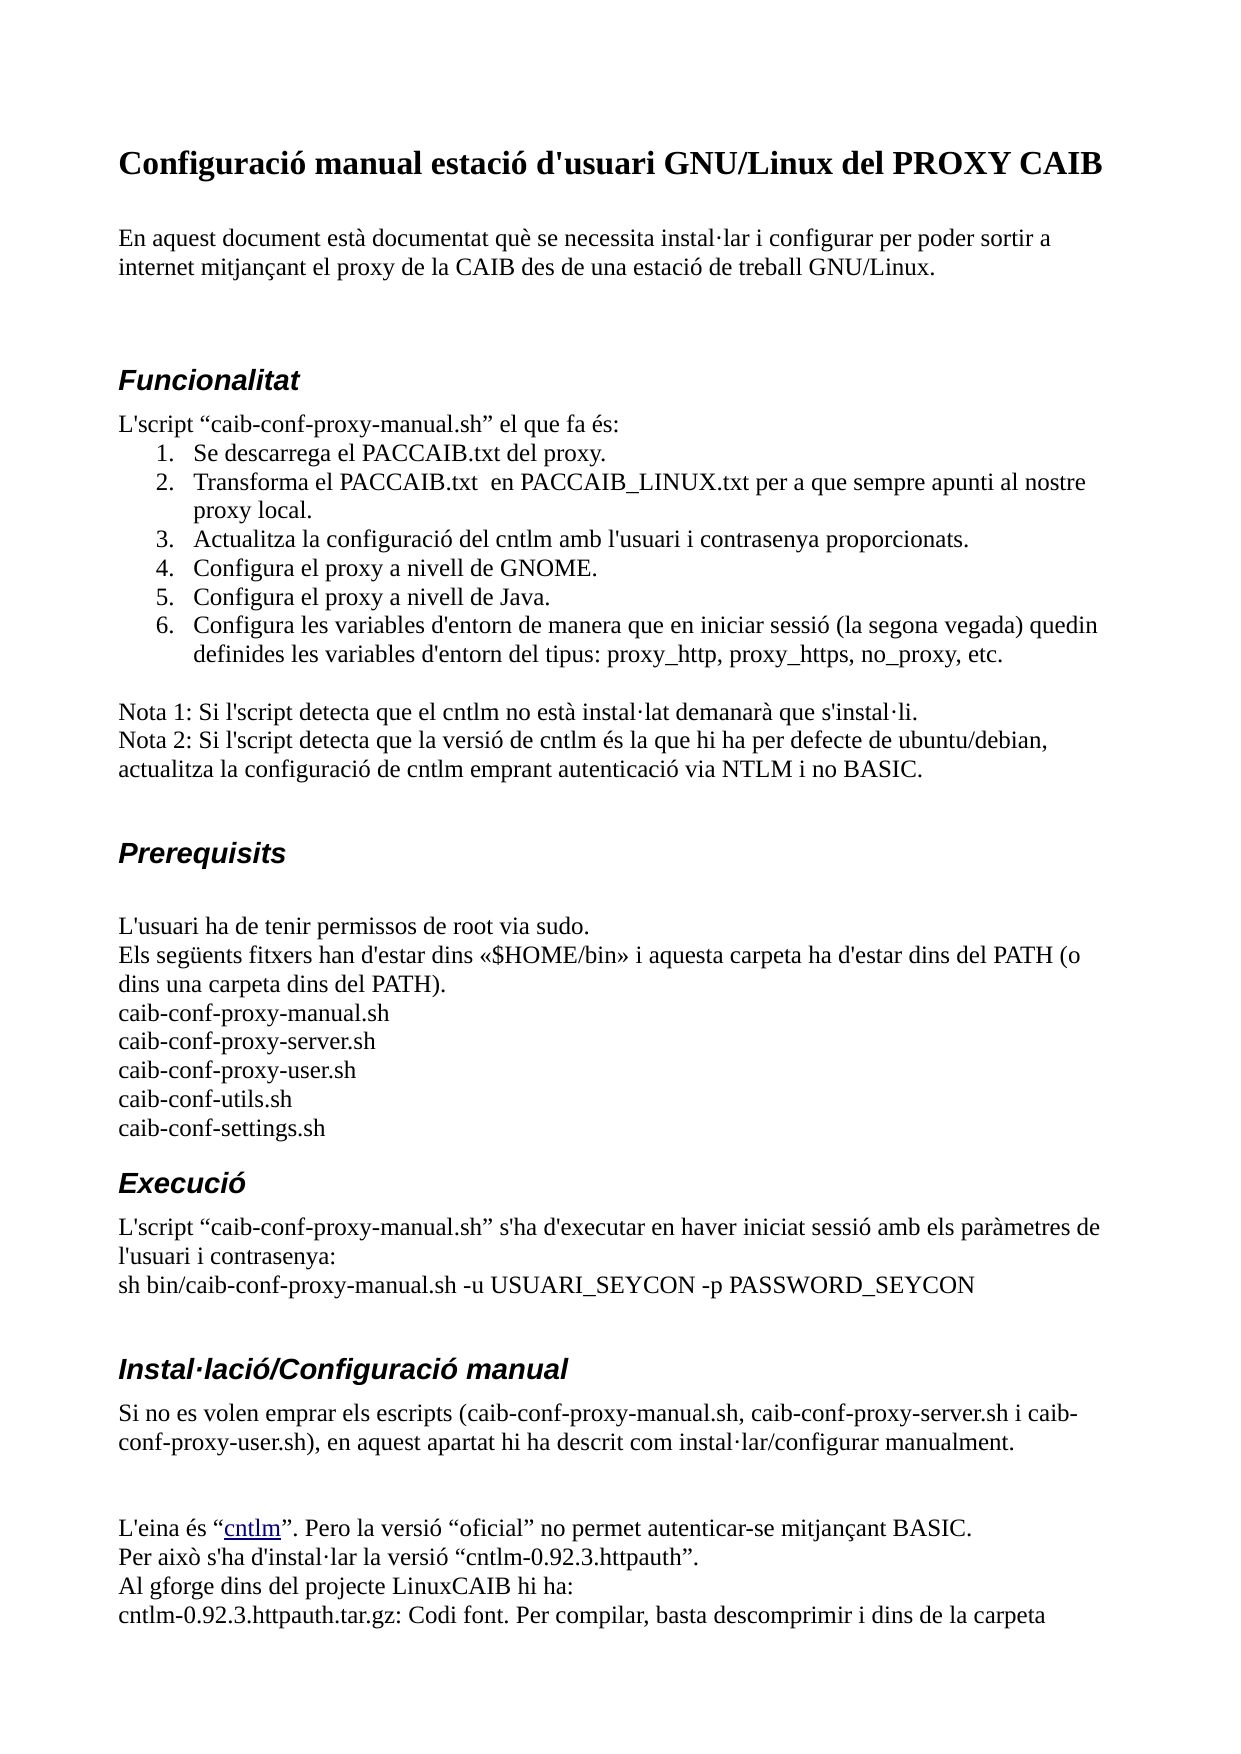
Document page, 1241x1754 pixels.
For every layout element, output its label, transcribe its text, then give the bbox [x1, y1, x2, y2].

text L'script “caib-conf-proxy-manual.sh” el que fa és: [118, 409, 1122, 438]
subtitle Funcionalitat [118, 363, 1122, 397]
text Nota 1: Si l'script detecta que el cntlm no està instal·lat demanarà que s'instal·li. [118, 697, 1122, 725]
text L'script “caib-conf-proxy-manual.sh” s'ha d'executar en haver iniciat sessió amb els paràmetres de l'usuari i contrasenya: [118, 1212, 1122, 1270]
list Configura el proxy a nivell de Java. [156, 582, 1122, 610]
subtitle Instal·lació/Configuració manual [118, 1352, 1122, 1386]
subtitle Execució [118, 1166, 1122, 1200]
list Se descarrega el PACCAIB.txt del proxy. [156, 438, 1122, 467]
list Actualitza la configuració del cntlm amb l'usuari i contrasenya proporcionats. [156, 524, 1122, 553]
text En aquest document està documentat què se necessita instal·lar i configurar per poder sortir a internet mitjançant el proxy de la CAIB des de una estació de treball GNU/Linux. [118, 223, 1122, 281]
list Configura el proxy a nivell de GNOME. [156, 553, 1122, 582]
text Els següents fitxers han d'estar dins «$HOME/bin» i aquesta carpeta ha d'estar dins del PATH (o dins una carpeta dins del PATH). [118, 940, 1122, 998]
text caib-conf-settings.sh [118, 1113, 1122, 1141]
text L'eina és “cntlm”. Pero la versió “oficial” no permet autenticar-se mitjançant BASIC. [118, 1513, 1122, 1542]
text caib-conf-proxy-manual.sh [118, 998, 1122, 1026]
subtitle Prerequisits [118, 837, 1122, 870]
text caib-conf-proxy-server.sh [118, 1026, 1122, 1055]
text sh bin/caib-conf-proxy-manual.sh -u USUARI_SEYCON -p PASSWORD_SEYCON [118, 1270, 1122, 1299]
text caib-conf-proxy-user.sh [118, 1055, 1122, 1084]
text Si no es volen emprar els escripts (caib-conf-proxy-manual.sh, caib-conf-proxy-server.sh i caib-conf-proxy-user.sh), en aquest apartat hi ha descrit com instal·lar/configurar manualment. [118, 1398, 1122, 1456]
text Nota 2: Si l'script detecta que la versió de cntlm és la que hi ha per defecte de ubuntu/debian, actualitza la configuració de cntlm emprant autenticació via NTLM i no BASIC. [118, 725, 1122, 783]
text L'usuari ha de tenir permissos de root via sudo. [118, 911, 1122, 940]
text cntlm-0.92.3.httpauth.tar.gz: Codi font. Per compilar, basta descomprimir i dins de la carpeta [118, 1600, 1122, 1628]
subtitle Configuració manual estació d'usuari GNU/Linux del PROXY CAIB [118, 143, 1122, 182]
list Configura les variables d'entorn de manera que en iniciar sessió (la segona vegada) quedin definides les variables d'entorn del tipus: proxy_http, proxy_https, no_proxy, etc. [156, 610, 1122, 668]
text Per això s'ha d'instal·lar la versió “cntlm-0.92.3.httpauth”. [118, 1542, 1122, 1571]
text caib-conf-utils.sh [118, 1084, 1122, 1113]
text Al gforge dins del projecte LinuxCAIB hi ha: [118, 1571, 1122, 1600]
list Transforma el PACCAIB.txt en PACCAIB_LINUX.txt per a que sempre apunti al nostre proxy local. [156, 467, 1122, 524]
